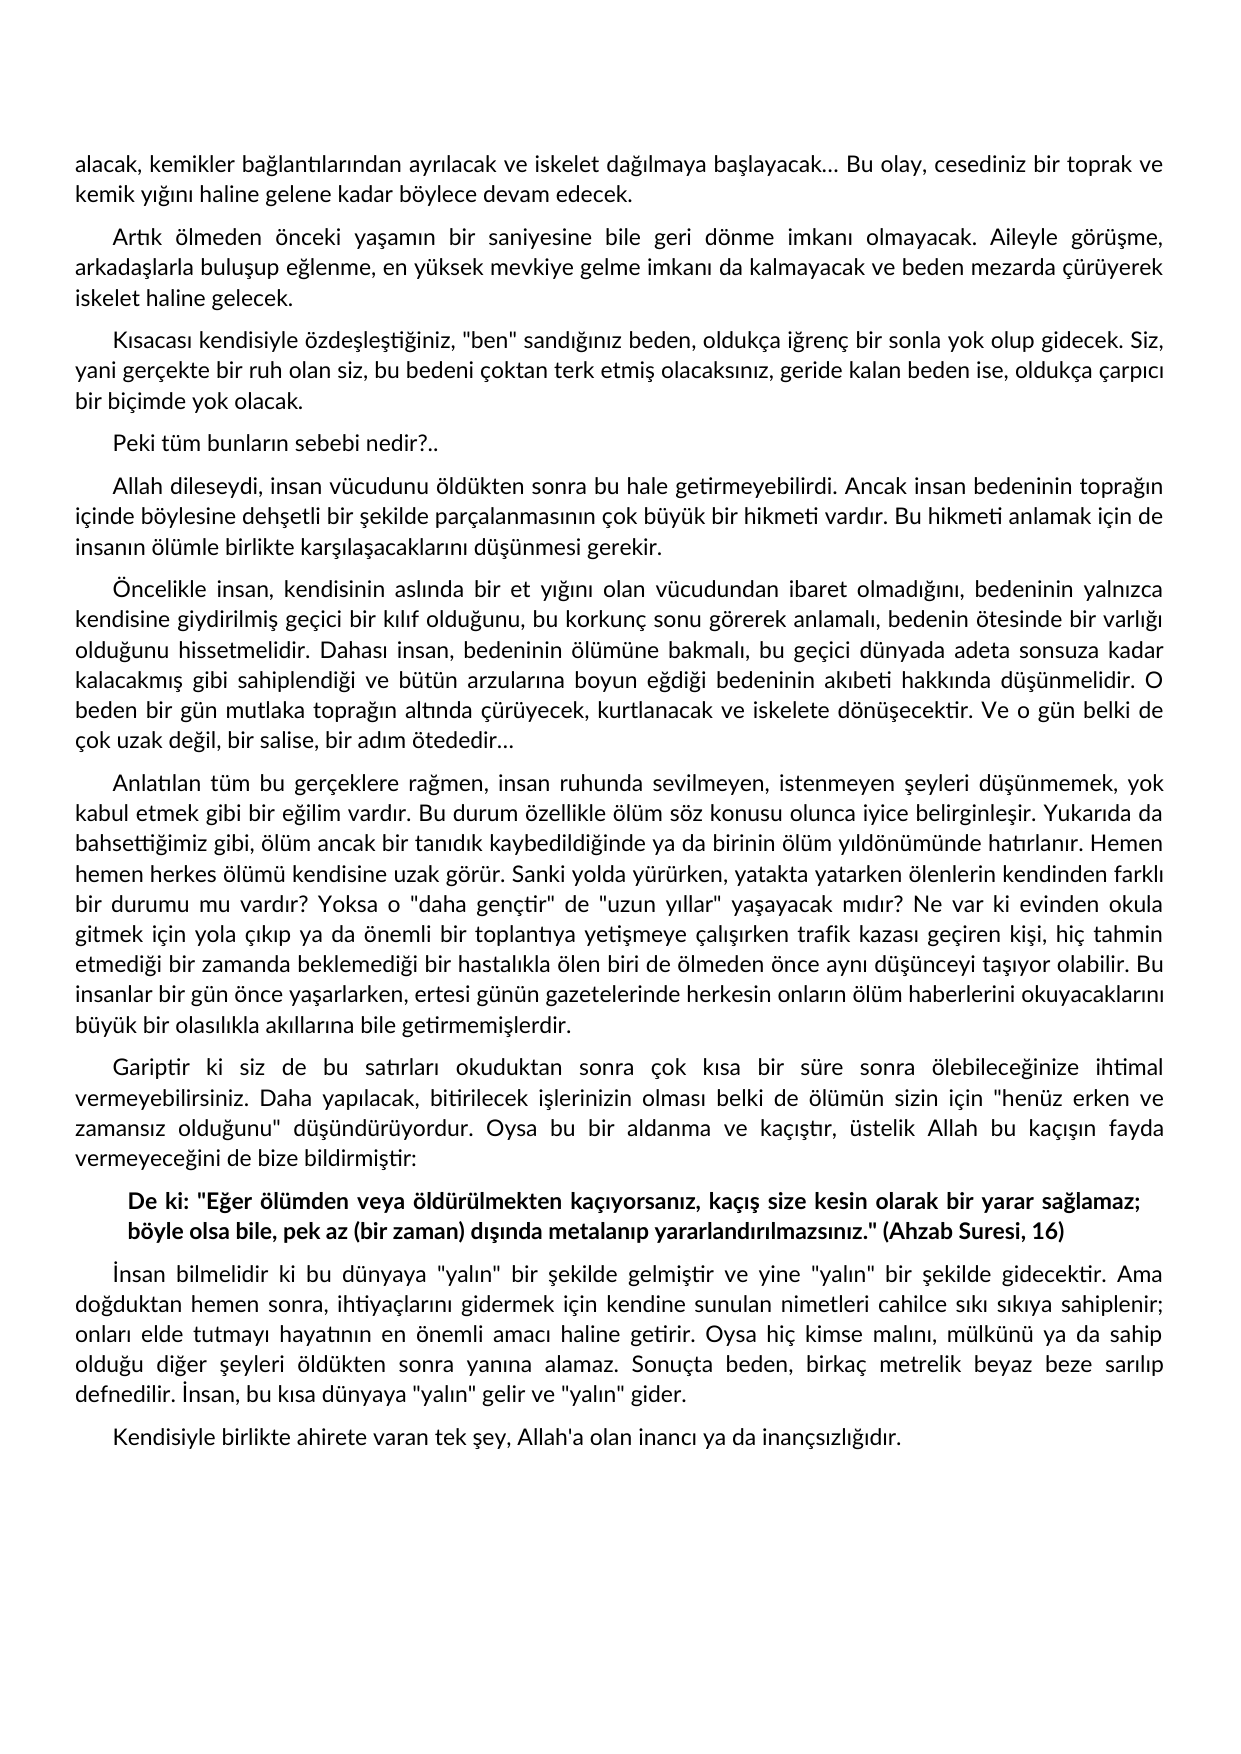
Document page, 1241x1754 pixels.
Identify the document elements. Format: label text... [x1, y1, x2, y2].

text De ki: "Eğer ölümden veya öldürülmekten kaçıyorsanız, kaçış size kesin olarak bir yarar sağlamaz; böyle olsa bile, pek az (bir zaman) dışında metalanıp yararlandırılmazsınız." (Ahzab Suresi, 16) [127, 1186, 1143, 1244]
text Peki tüm bunların sebebi nedir?.. [75, 429, 1165, 457]
text Kendisiyle birlikte ahirete varan tek şey, Allah'a olan inancı ya da inançsızlığıdır. [75, 1423, 1165, 1450]
text alacak, kemikler bağlantılarından ayrılacak ve iskelet dağılmaya başlayacak… Bu olay, cesediniz bir toprak ve kemik yığını haline gelene kadar böylece devam edecek. [75, 150, 1165, 208]
text Anlatılan tüm bu gerçeklere rağmen, insan ruhunda sevilmeyen, istenmeyen şeyleri düşünmemek, yok kabul etmek gibi bir eğilim vardır. Bu durum özellikle ölüm söz konusu olunca iyice belirginleşir. Yukarıda da bahsettiğimiz gibi, ölüm ancak bir tanıdık kaybedildiğinde ya da birinin ölüm yıldönümünde hatırlanır. Hemen hemen herkes ölümü kendisine uzak görür. Sanki yolda yürürken, yatakta yatarken ölenlerin kendinden farklı bir durumu mu vardır? Yoksa o "daha gençtir" de "uzun yıllar" yaşayacak mıdır? Ne var ki evinden okula gitmek için yola çıkıp ya da önemli bir toplantıya yetişmeye çalışırken trafik kazası geçiren kişi, hiç tahmin etmediği bir zamanda beklemediği bir hastalıkla ölen biri de ölmeden önce aynı düşünceyi taşıyor olabilir. Bu insanlar bir gün önce yaşarlarken, ertesi günün gazetelerinde herkesin onların ölüm haberlerini okuyacaklarını büyük bir olasılıkla akıllarına bile getirmemişlerdir. [75, 769, 1165, 1038]
text Kısacası kendisiyle özdeşleştiğiniz, "ben" sandığınız beden, oldukça iğrenç bir sonla yok olup gidecek. Siz, yani gerçekte bir ruh olan siz, bu bedeni çoktan terk etmiş olacaksınız, geride kalan beden ise, oldukça çarpıcı bir biçimde yok olacak. [75, 326, 1165, 414]
text İnsan bilmelidir ki bu dünyaya "yalın" bir şekilde gelmiştir ve yine "yalın" bir şekilde gidecektir. Ama doğduktan hemen sonra, ihtiyaçlarını gidermek için kendine sunulan nimetleri cahilce sıkı sıkıya sahiplenir; onları elde tutmayı hayatının en önemli amacı haline getirir. Oysa hiç kimse malını, mülkünü ya da sahip olduğu diğer şeyleri öldükten sonra yanına alamaz. Sonuçta beden, birkaç metrelik beyaz beze sarılıp defnedilir. İnsan, bu kısa dünyaya "yalın" gelir ve "yalın" gider. [75, 1259, 1165, 1408]
text Artık ölmeden önceki yaşamın bir saniyesine bile geri dönme imkanı olmayacak. Aileyle görüşme, arkadaşlarla buluşup eğlenme, en yüksek mevkiye gelme imkanı da kalmayacak ve beden mezarda çürüyerek iskelet haline gelecek. [75, 223, 1165, 311]
text Öncelikle insan, kendisinin aslında bir et yığını olan vücudundan ibaret olmadığını, bedeninin yalnızca kendisine giydirilmiş geçici bir kılıf olduğunu, bu korkunç sonu görerek anlamalı, bedenin ötesinde bir varlığı olduğunu hissetmelidir. Dahası insan, bedeninin ölümüne bakmalı, bu geçici dünyada adeta sonsuza kadar kalacakmış gibi sahiplendiği ve bütün arzularına boyun eğdiği bedeninin akıbeti hakkında düşünmelidir. O beden bir gün mutlaka toprağın altında çürüyecek, kurtlanacak ve iskelete dönüşecektir. Ve o gün belki de çok uzak değil, bir salise, bir adım ötededir… [75, 575, 1165, 753]
text Allah dileseydi, insan vücudunu öldükten sonra bu hale getirmeyebilirdi. Ancak insan bedeninin toprağın içinde böylesine dehşetli bir şekilde parçalanmasının çok büyük bir hikmeti vardır. Bu hikmeti anlamak için de insanın ölümle birlikte karşılaşacaklarını düşünmesi gerekir. [75, 472, 1165, 560]
text Gariptir ki siz de bu satırları okuduktan sonra çok kısa bir süre sonra ölebileceğinize ihtimal vermeyebilirsiniz. Daha yapılacak, bitirilecek işlerinizin olması belki de ölümün sizin için "henüz erken ve zamansız olduğunu" düşündürüyordur. Oysa bu bir aldanma ve kaçıştır, üstelik Allah bu kaçışın fayda vermeyeceğini de bize bildirmiştir: [75, 1053, 1165, 1171]
